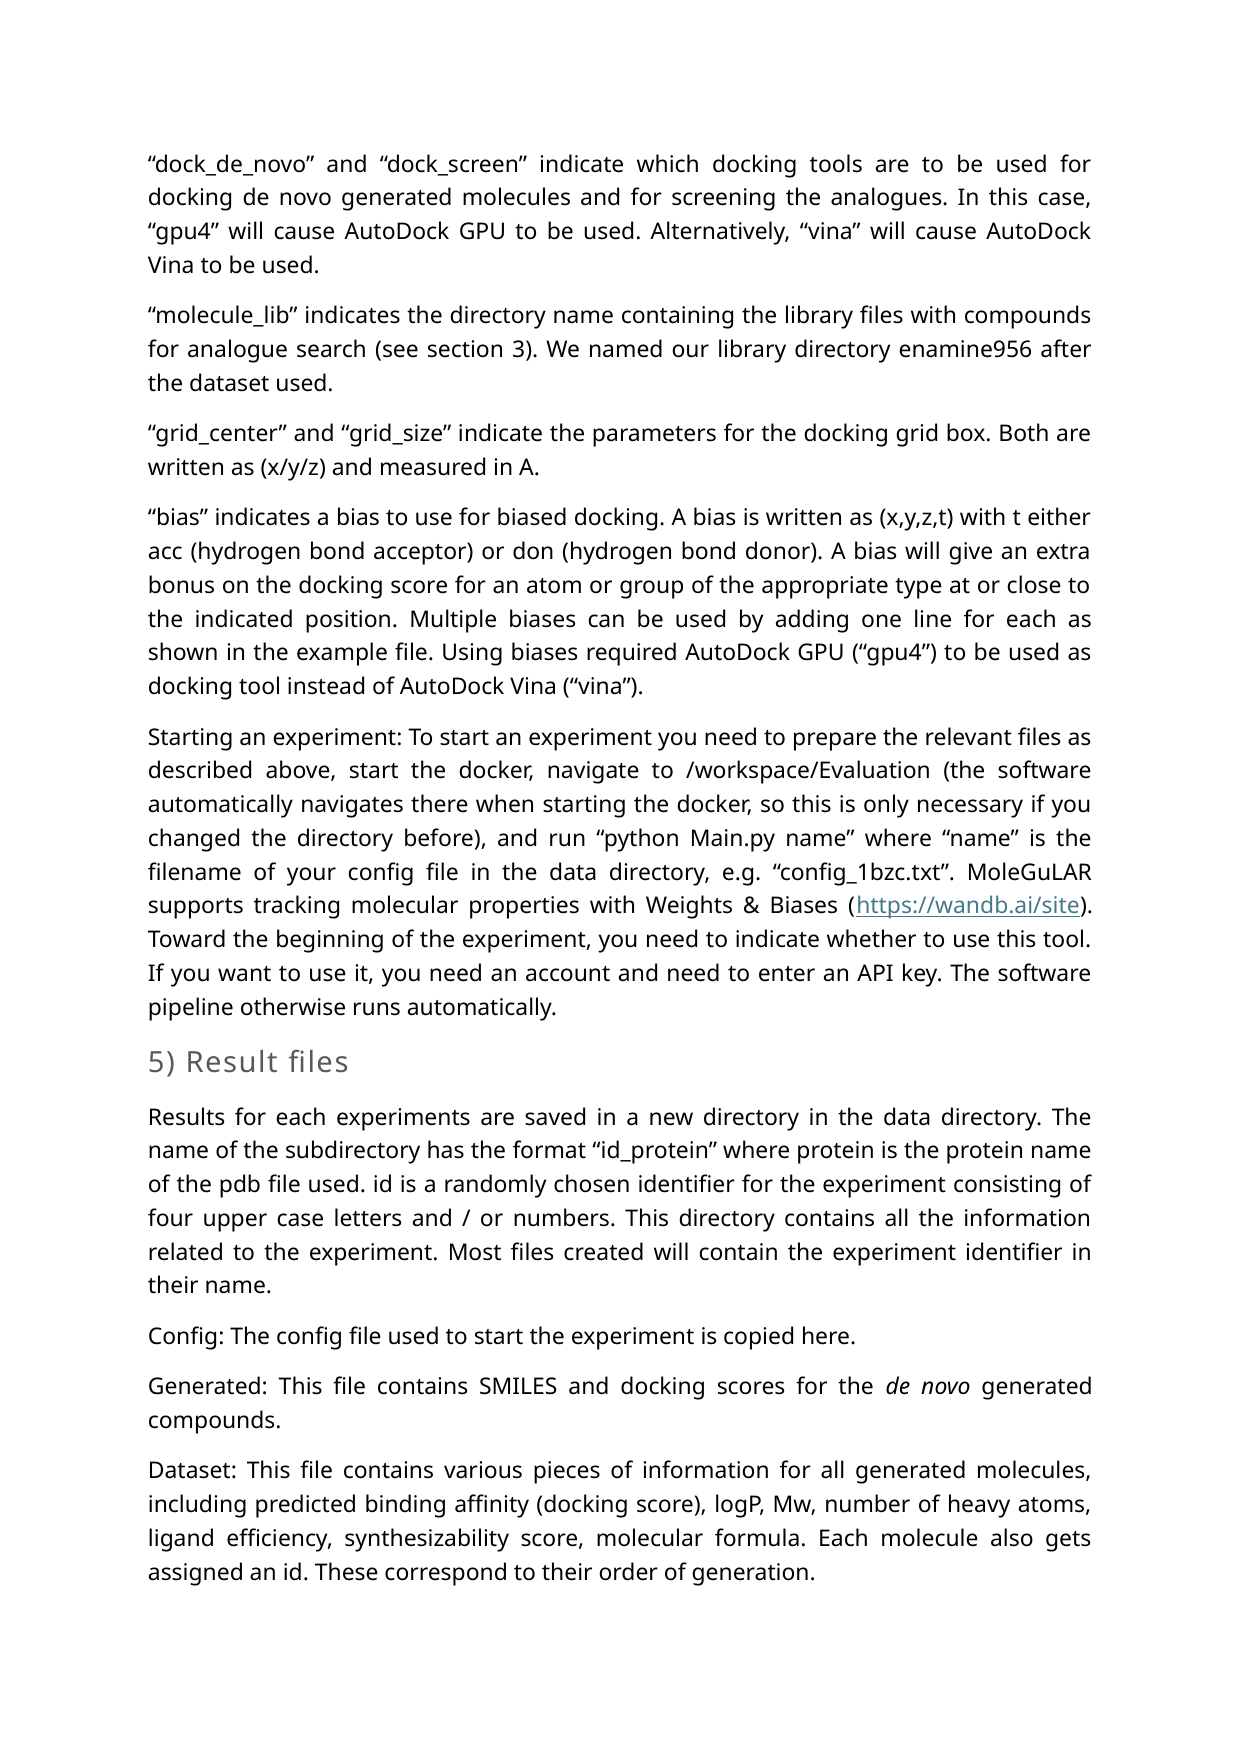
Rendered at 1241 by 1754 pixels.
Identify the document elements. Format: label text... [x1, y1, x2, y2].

text “grid_center” and “grid_size” indicate the parameters for the docking grid box. Both are written as (x/y/z) and measured in A. [148, 417, 1093, 482]
text Results for each experiments are saved in a new directory in the data directory. The name of the subdirectory has the format “id_protein” where protein is the protein name of the pdb file used. id is a randomly chosen identifier for the experiment consisting of four upper case letters and / or numbers. This directory contains all the information related to the experiment. Most files created will contain the experiment identifier in their name. [148, 1100, 1093, 1300]
text Config: The config file used to start the experiment is copied here. [148, 1319, 1093, 1351]
text “bias” indicates a bias to use for biased docking. A bias is written as (x,y,z,t) with t either acc (hydrogen bond acceptor) or don (hydrogen bond donor). A bias will give an extra bonus on the docking score for an atom or group of the appropriate type at or close to the indicated position. Multiple biases can be used by adding one line for each as shown in the example file. Using biases required AutoDock GPU (“gpu4”) to be used as docking tool instead of AutoDock Vina (“vina”). [148, 501, 1093, 701]
text “dock_de_novo” and “dock_screen” indicate which docking tools are to be used for docking de novo generated molecules and for screening the analogues. In this case, “gpu4” will cause AutoDock GPU to be used. Alternatively, “vina” will cause AutoDock Vina to be used. [148, 148, 1093, 280]
text Generated: This file contains SMILES and docking scores for the de novo generated compounds. [148, 1370, 1093, 1435]
subtitle 5) Result files [148, 1041, 1093, 1081]
text “molecule_lib” indicates the directory name containing the library files with compounds for analogue search (see section 3). We named our library directory enamine956 after the dataset used. [148, 299, 1093, 398]
text Starting an experiment: To start an experiment you need to prepare the relevant files as described above, start the docker, navigate to /workspace/Evaluation (the software automatically navigates there when starting the docker, so this is only necessary if you changed the directory before), and run “python Main.py name” where “name” is the filename of your config file in the data directory, e.g. “config_1bzc.txt”. MoleGuLAR supports tracking molecular properties with Weights & Biases (https://wandb.ai/site). Toward the beginning of the experiment, you need to indicate whether to use this tool. If you want to use it, you need an account and need to enter an API key. The software pipeline otherwise runs automatically. [148, 721, 1093, 1022]
text Dataset: This file contains various pieces of information for all generated molecules, including predicted binding affinity (docking score), logP, Mw, number of heavy atoms, ligand efficiency, synthesizability score, molecular formula. Each molecule also gets assigned an id. These correspond to their order of generation. [148, 1454, 1093, 1587]
